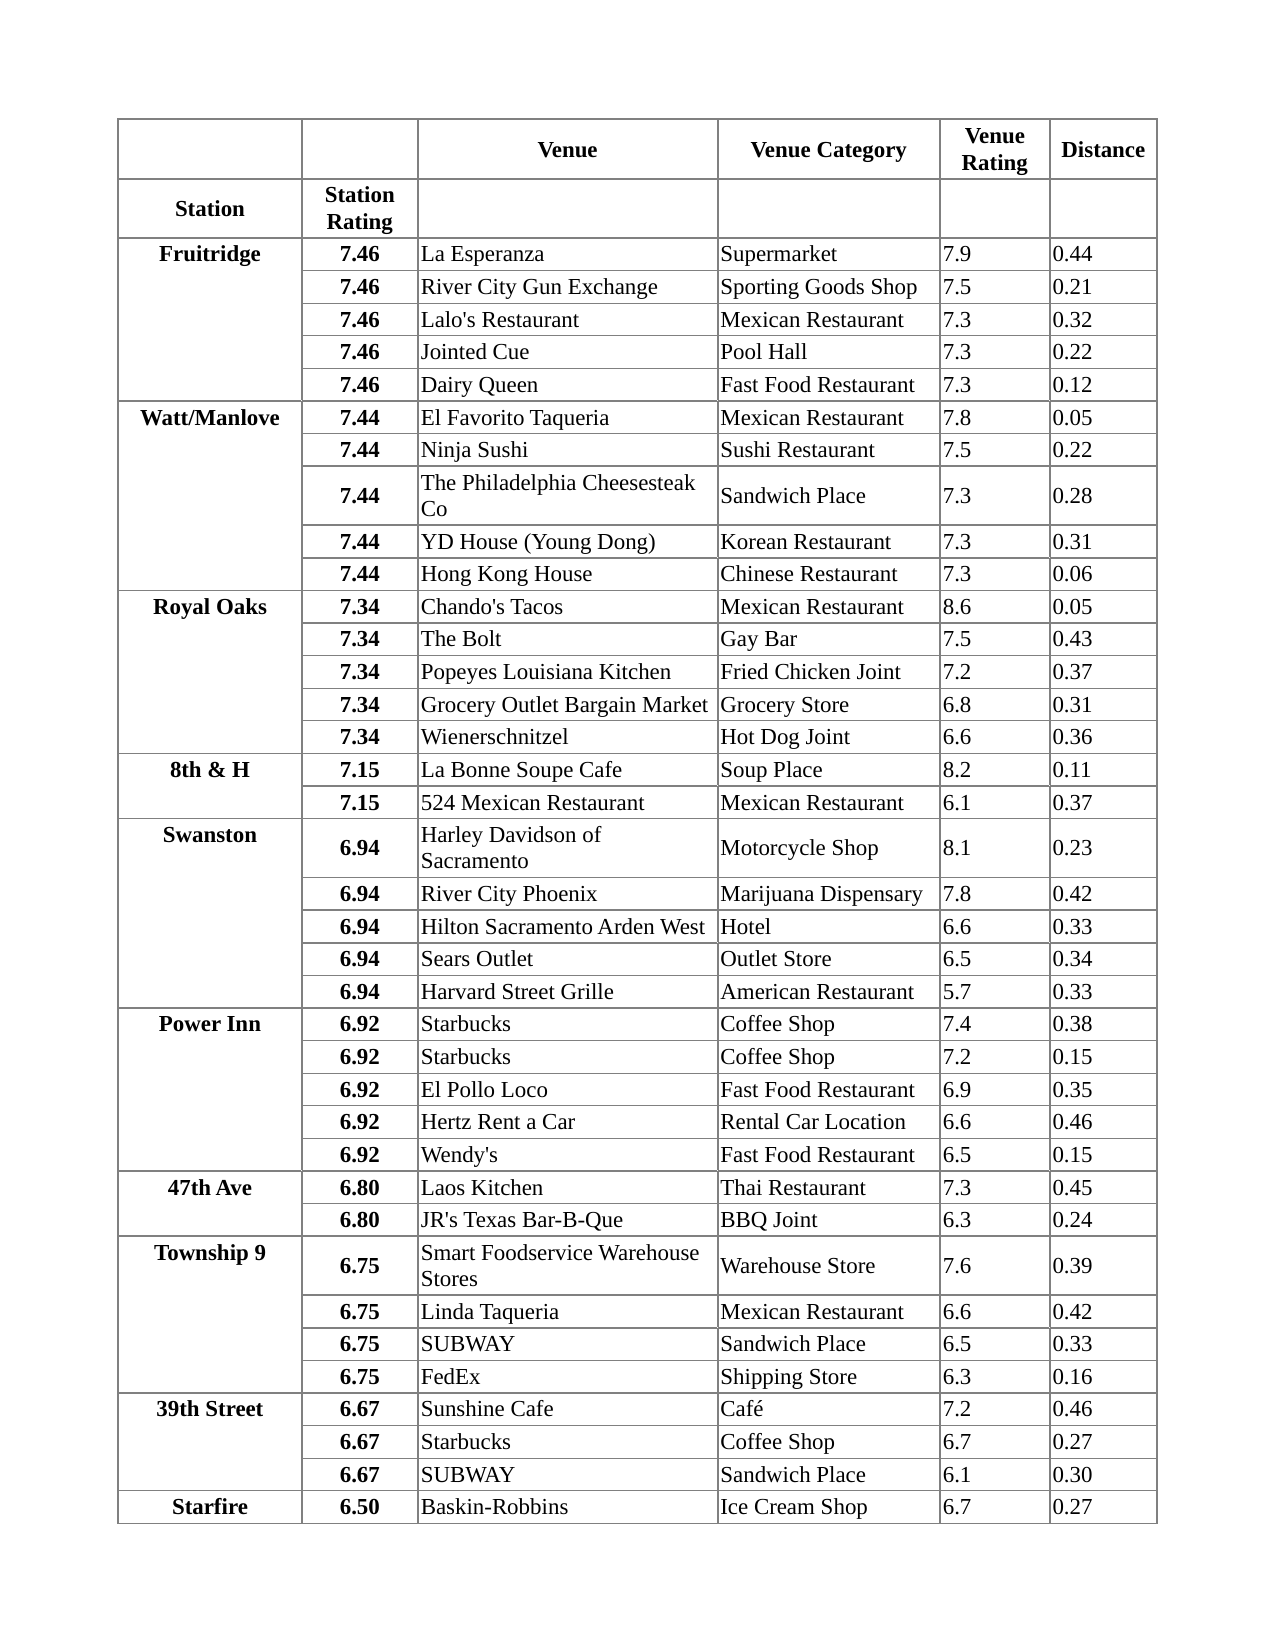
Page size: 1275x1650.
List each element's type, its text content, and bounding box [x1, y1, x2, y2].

table_cell 0.11 [1051, 754, 1156, 785]
table_cell 6.94 [303, 976, 417, 1007]
table_cell 0.27 [1051, 1426, 1156, 1457]
table_cell 0.05 [1051, 402, 1156, 433]
table_cell American Restaurant [719, 976, 939, 1007]
table_cell 6.67 [303, 1459, 417, 1490]
table_cell Hot Dog Joint [719, 721, 939, 753]
table_cell 6.6 [941, 1106, 1049, 1138]
table_header [119, 120, 301, 178]
table_cell 6.75 [303, 1296, 417, 1327]
table_cell 7.5 [941, 624, 1049, 655]
table_cell 7.44 [303, 559, 417, 589]
table_cell Gay Bar [719, 624, 939, 655]
table_cell Jointed Cue [419, 336, 717, 368]
table_cell 0.37 [1051, 656, 1156, 687]
table_cell 7.6 [941, 1237, 1049, 1294]
table_cell [419, 180, 717, 237]
table_cell Coffee Shop [719, 1041, 939, 1072]
table_cell 6.75 [303, 1361, 417, 1392]
table_cell 0.35 [1051, 1074, 1156, 1105]
table_cell 7.44 [303, 402, 417, 433]
table_cell 7.2 [941, 1041, 1049, 1072]
table_cell Fast Food Restaurant [719, 1139, 939, 1170]
table_cell 0.15 [1051, 1139, 1156, 1170]
table_cell 7.46 [303, 336, 417, 368]
table_cell Sporting Goods Shop [719, 271, 939, 302]
table_cell Mexican Restaurant [719, 591, 939, 622]
table_cell 7.3 [941, 336, 1049, 368]
table_cell Soup Place [719, 754, 939, 785]
table_cell Harvard Street Grille [419, 976, 717, 1007]
table_cell Hilton Sacramento Arden West [419, 911, 717, 942]
table_cell El Favorito Taqueria [419, 402, 717, 433]
table_cell 7.3 [941, 467, 1049, 524]
table_cell 6.5 [941, 1139, 1049, 1170]
table_cell Marijuana Dispensary [719, 878, 939, 909]
table_cell 8th & H [119, 754, 301, 818]
table_cell Pool Hall [719, 336, 939, 368]
table_cell 7.34 [303, 591, 417, 622]
table_cell Mexican Restaurant [719, 787, 939, 818]
table_cell Station Rating [303, 180, 417, 237]
table_cell 6.5 [941, 944, 1049, 974]
table_cell 5.7 [941, 976, 1049, 1007]
table_cell 7.3 [941, 369, 1049, 400]
table_cell Popeyes Louisiana Kitchen [419, 656, 717, 687]
table_cell 7.2 [941, 656, 1049, 687]
table_cell River City Phoenix [419, 878, 717, 909]
table_cell 6.9 [941, 1074, 1049, 1105]
table_cell 8.2 [941, 754, 1049, 785]
table_cell 6.92 [303, 1041, 417, 1072]
table_cell SUBWAY [419, 1329, 717, 1359]
table_cell 6.80 [303, 1204, 417, 1235]
table_cell Chando's Tacos [419, 591, 717, 622]
table_cell Township 9 [119, 1237, 301, 1392]
table_cell 7.34 [303, 624, 417, 655]
table_cell 6.7 [941, 1491, 1049, 1523]
table_cell 6.1 [941, 1459, 1049, 1490]
table_cell Outlet Store [719, 944, 939, 974]
table_cell SUBWAY [419, 1459, 717, 1490]
table_cell 0.31 [1051, 689, 1156, 720]
table_cell 7.34 [303, 656, 417, 687]
table_cell 6.75 [303, 1329, 417, 1359]
table_header Venue Category [719, 120, 939, 178]
table_cell 7.46 [303, 271, 417, 302]
table_cell 6.92 [303, 1106, 417, 1138]
table_cell Supermarket [719, 239, 939, 270]
table_cell 6.6 [941, 721, 1049, 753]
table_cell 6.6 [941, 911, 1049, 942]
table_cell 8.6 [941, 591, 1049, 622]
table_cell 7.8 [941, 878, 1049, 909]
table_cell 7.34 [303, 689, 417, 720]
table_cell 0.24 [1051, 1204, 1156, 1235]
table_cell 7.4 [941, 1009, 1049, 1040]
table_cell 0.46 [1051, 1106, 1156, 1138]
table_header Distance [1051, 120, 1156, 178]
table_cell Fast Food Restaurant [719, 369, 939, 400]
table_cell 6.92 [303, 1009, 417, 1040]
table_cell 6.75 [303, 1237, 417, 1294]
table_cell 0.38 [1051, 1009, 1156, 1040]
table_cell Mexican Restaurant [719, 1296, 939, 1327]
table_cell 6.92 [303, 1074, 417, 1105]
table_cell 6.67 [303, 1426, 417, 1457]
table_cell 6.94 [303, 911, 417, 942]
table_cell 6.3 [941, 1361, 1049, 1392]
table_cell Grocery Outlet Bargain Market [419, 689, 717, 720]
table_cell Sandwich Place [719, 1459, 939, 1490]
table_cell Baskin-Robbins [419, 1491, 717, 1523]
table_cell Wendy's [419, 1139, 717, 1170]
table_cell Chinese Restaurant [719, 559, 939, 589]
table_cell 7.9 [941, 239, 1049, 270]
table_cell 7.34 [303, 721, 417, 753]
table_cell 6.7 [941, 1426, 1049, 1457]
table_cell Sandwich Place [719, 1329, 939, 1359]
table_cell 7.46 [303, 304, 417, 335]
table_cell 6.6 [941, 1296, 1049, 1327]
table_cell Sandwich Place [719, 467, 939, 524]
table_cell 0.33 [1051, 1329, 1156, 1359]
table_cell Ice Cream Shop [719, 1491, 939, 1523]
table_cell 7.5 [941, 434, 1049, 465]
table_cell Starfire [119, 1491, 301, 1523]
table_cell Harley Davidson of Sacramento [419, 819, 717, 877]
table_header [303, 120, 417, 178]
table_cell [1051, 180, 1156, 237]
table_cell 0.22 [1051, 434, 1156, 465]
table_cell Sears Outlet [419, 944, 717, 974]
table_cell Hong Kong House [419, 559, 717, 589]
table_cell Power Inn [119, 1009, 301, 1170]
table_cell 47th Ave [119, 1172, 301, 1235]
table_cell El Pollo Loco [419, 1074, 717, 1105]
table_cell 7.15 [303, 754, 417, 785]
table_cell 7.46 [303, 239, 417, 270]
table_cell Grocery Store [719, 689, 939, 720]
table_cell Sunshine Cafe [419, 1394, 717, 1425]
table_cell 0.37 [1051, 787, 1156, 818]
table_cell The Bolt [419, 624, 717, 655]
table_cell Fruitridge [119, 239, 301, 400]
table_cell 7.5 [941, 271, 1049, 302]
table_cell 6.5 [941, 1329, 1049, 1359]
table_cell Ninja Sushi [419, 434, 717, 465]
table_cell 6.94 [303, 819, 417, 877]
table_cell 6.3 [941, 1204, 1049, 1235]
table_cell Fast Food Restaurant [719, 1074, 939, 1105]
table_cell 7.3 [941, 1172, 1049, 1203]
table_cell The Philadelphia Cheesesteak Co [419, 467, 717, 524]
table_cell Coffee Shop [719, 1426, 939, 1457]
table_cell 0.46 [1051, 1394, 1156, 1425]
table_cell 0.42 [1051, 1296, 1156, 1327]
table_cell Fried Chicken Joint [719, 656, 939, 687]
table_header Venue [419, 120, 717, 178]
table_cell 0.34 [1051, 944, 1156, 974]
table_cell 7.3 [941, 559, 1049, 589]
table_cell 7.15 [303, 787, 417, 818]
table_cell 7.46 [303, 369, 417, 400]
table_cell Shipping Store [719, 1361, 939, 1392]
table_cell 0.42 [1051, 878, 1156, 909]
table_cell Linda Taqueria [419, 1296, 717, 1327]
table_cell 0.44 [1051, 239, 1156, 270]
table_cell 0.16 [1051, 1361, 1156, 1392]
table_cell Motorcycle Shop [719, 819, 939, 877]
table_cell 6.94 [303, 878, 417, 909]
table_cell [941, 180, 1049, 237]
table_cell 6.1 [941, 787, 1049, 818]
table_cell 0.23 [1051, 819, 1156, 877]
table_cell Station [119, 180, 301, 237]
table_cell 7.8 [941, 402, 1049, 433]
table_cell 524 Mexican Restaurant [419, 787, 717, 818]
table_cell 7.2 [941, 1394, 1049, 1425]
table_cell 0.45 [1051, 1172, 1156, 1203]
table_cell BBQ Joint [719, 1204, 939, 1235]
table_cell 39th Street [119, 1394, 301, 1490]
table_cell JR's Texas Bar-B-Que [419, 1204, 717, 1235]
table_cell 0.27 [1051, 1491, 1156, 1523]
table_cell 6.94 [303, 944, 417, 974]
table_cell River City Gun Exchange [419, 271, 717, 302]
table_cell 7.3 [941, 304, 1049, 335]
table_cell Korean Restaurant [719, 526, 939, 557]
table_cell 0.05 [1051, 591, 1156, 622]
table_cell 0.28 [1051, 467, 1156, 524]
table_cell 0.06 [1051, 559, 1156, 589]
table_cell 6.50 [303, 1491, 417, 1523]
table_cell 6.92 [303, 1139, 417, 1170]
table_cell 7.44 [303, 434, 417, 465]
table_cell 0.39 [1051, 1237, 1156, 1294]
table_cell 0.22 [1051, 336, 1156, 368]
table_cell 0.15 [1051, 1041, 1156, 1072]
table_cell La Esperanza [419, 239, 717, 270]
table_cell Wienerschnitzel [419, 721, 717, 753]
table_cell Hertz Rent a Car [419, 1106, 717, 1138]
table_cell Royal Oaks [119, 591, 301, 753]
table_cell 7.44 [303, 526, 417, 557]
table_cell Dairy Queen [419, 369, 717, 400]
table_cell 6.67 [303, 1394, 417, 1425]
table_cell 0.12 [1051, 369, 1156, 400]
table_cell Swanston [119, 819, 301, 1007]
table_cell Thai Restaurant [719, 1172, 939, 1203]
table_cell Mexican Restaurant [719, 304, 939, 335]
table_cell Watt/Manlove [119, 402, 301, 589]
table_cell 0.33 [1051, 976, 1156, 1007]
table_cell Coffee Shop [719, 1009, 939, 1040]
table_cell Lalo's Restaurant [419, 304, 717, 335]
table_cell 0.43 [1051, 624, 1156, 655]
table_cell Café [719, 1394, 939, 1425]
table_cell Starbucks [419, 1426, 717, 1457]
table_cell YD House (Young Dong) [419, 526, 717, 557]
table_cell 8.1 [941, 819, 1049, 877]
table_cell 0.30 [1051, 1459, 1156, 1490]
table_cell Sushi Restaurant [719, 434, 939, 465]
table_cell Laos Kitchen [419, 1172, 717, 1203]
table_cell 0.32 [1051, 304, 1156, 335]
table_cell Starbucks [419, 1009, 717, 1040]
table_cell Warehouse Store [719, 1237, 939, 1294]
table_cell Mexican Restaurant [719, 402, 939, 433]
table_cell 0.36 [1051, 721, 1156, 753]
table_cell 6.80 [303, 1172, 417, 1203]
table_cell Rental Car Location [719, 1106, 939, 1138]
table_cell Smart Foodservice Warehouse Stores [419, 1237, 717, 1294]
table_header Venue Rating [941, 120, 1049, 178]
table_cell 0.31 [1051, 526, 1156, 557]
table_cell La Bonne Soupe Cafe [419, 754, 717, 785]
table_cell Hotel [719, 911, 939, 942]
table_cell FedEx [419, 1361, 717, 1392]
table_cell [719, 180, 939, 237]
table_cell 7.44 [303, 467, 417, 524]
table_cell 0.21 [1051, 271, 1156, 302]
table_cell Starbucks [419, 1041, 717, 1072]
table_cell 7.3 [941, 526, 1049, 557]
table_cell 0.33 [1051, 911, 1156, 942]
table_cell 6.8 [941, 689, 1049, 720]
